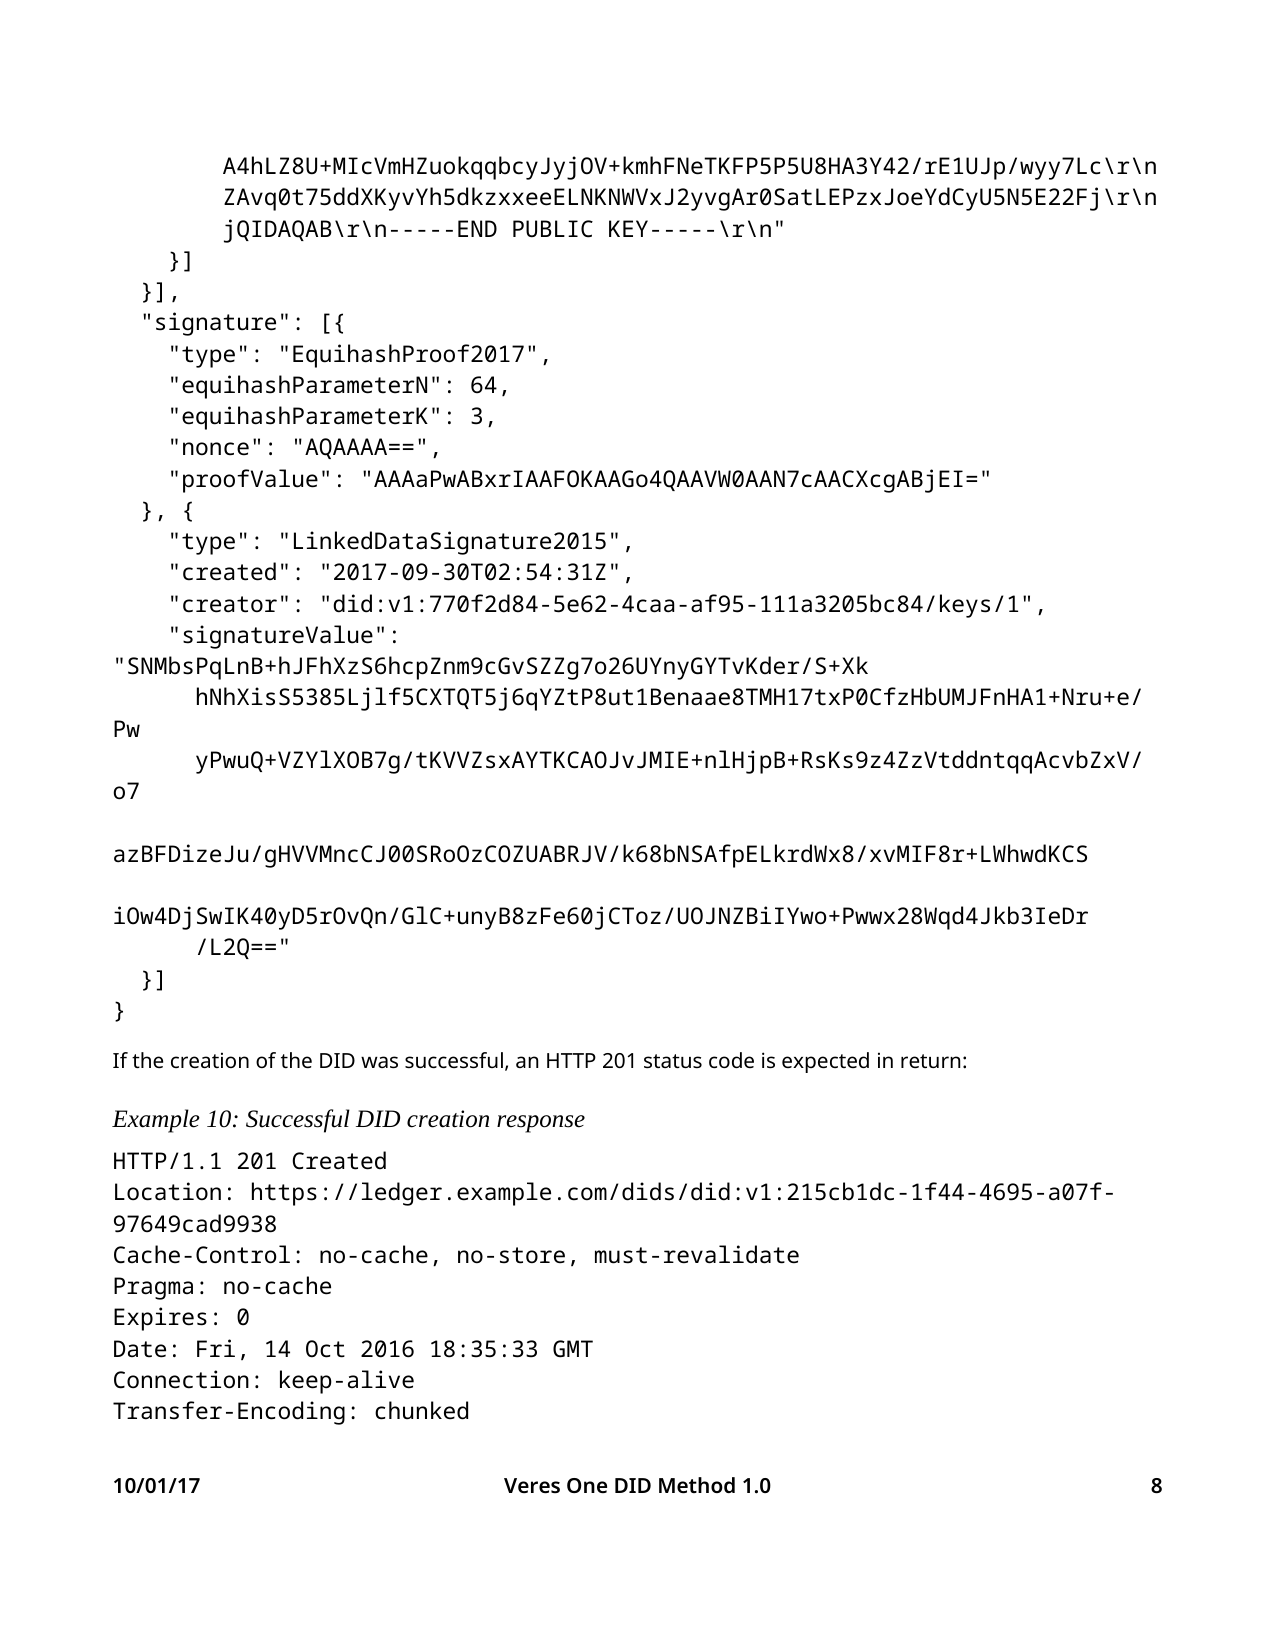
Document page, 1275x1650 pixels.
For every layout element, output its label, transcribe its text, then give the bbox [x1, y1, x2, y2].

text If the creation of the DID was successful, an HTTP 201 status code is expected in return: [112, 1046, 1162, 1074]
text HTTP/1.1 201 Created Location: https://ledger.example.com/dids/did:v1:215cb1dc-1f44-4695-a07f-97649cad9938 Cache-Control: no-cache, no-store, must-revalidate Pragma: no-cache Expires: 0 Date: Fri, 14 Oct 2016 18:35:33 GMT Connection: keep-alive Transfer-Encoding: chunked [112, 1145, 1162, 1426]
text A4hLZ8U+MIcVmHZuokqqbcyJyjOV+kmhFNeTKFP5P5U8HA3Y42/rE1UJp/wyy7Lc\r\n ZAvq0t75ddXKyvYh5dkzxxeeELNKNWVxJ2yvgAr0SatLEPzxJoeYdCyU5N5E22Fj\r\n jQIDAQAB\r\n-----END PUBLIC KEY-----\r\n" }] }], "signature": [{ "type": "EquihashProof2017", "equihashParameterN": 64, "equihashParameterK": 3, "nonce": "AQAAAA==", "proofValue": "AAAaPwABxrIAAFOKAAGo4QAAVW0AAN7cAACXcgABjEI=" }, { "type": "LinkedDataSignature2015", "created": "2017-09-30T02:54:31Z", "creator": "did:v1:770f2d84-5e62-4caa-af95-111a3205bc84/keys/1", "signatureValue": "SNMbsPqLnB+hJFhXzS6hcpZnm9cGvSZZg7o26UYnyGYTvKder/S+Xk hNhXisS5385Ljlf5CXTQT5j6qYZtP8ut1Benaae8TMH17txP0CfzHbUMJFnHA1+Nru+e/Pw yPwuQ+VZYlXOB7g/tKVVZsxAYTKCAOJvJMIE+nlHjpB+RsKs9z4ZzVtddntqqAcvbZxV/o7 azBFDizeJu/gHVVMncCJ00SRoOzCOZUABRJV/k68bNSAfpELkrdWx8/xvMIF8r+LWhwdKCS iOw4DjSwIK40yD5rOvQn/GlC+unyB8zFe60jCToz/UOJNZBiIYwo+Pwwx28Wqd4Jkb3IeDr /L2Q==" }] } [112, 150, 1162, 1025]
text Example 10: Successful DID creation response [112, 1104, 1162, 1132]
